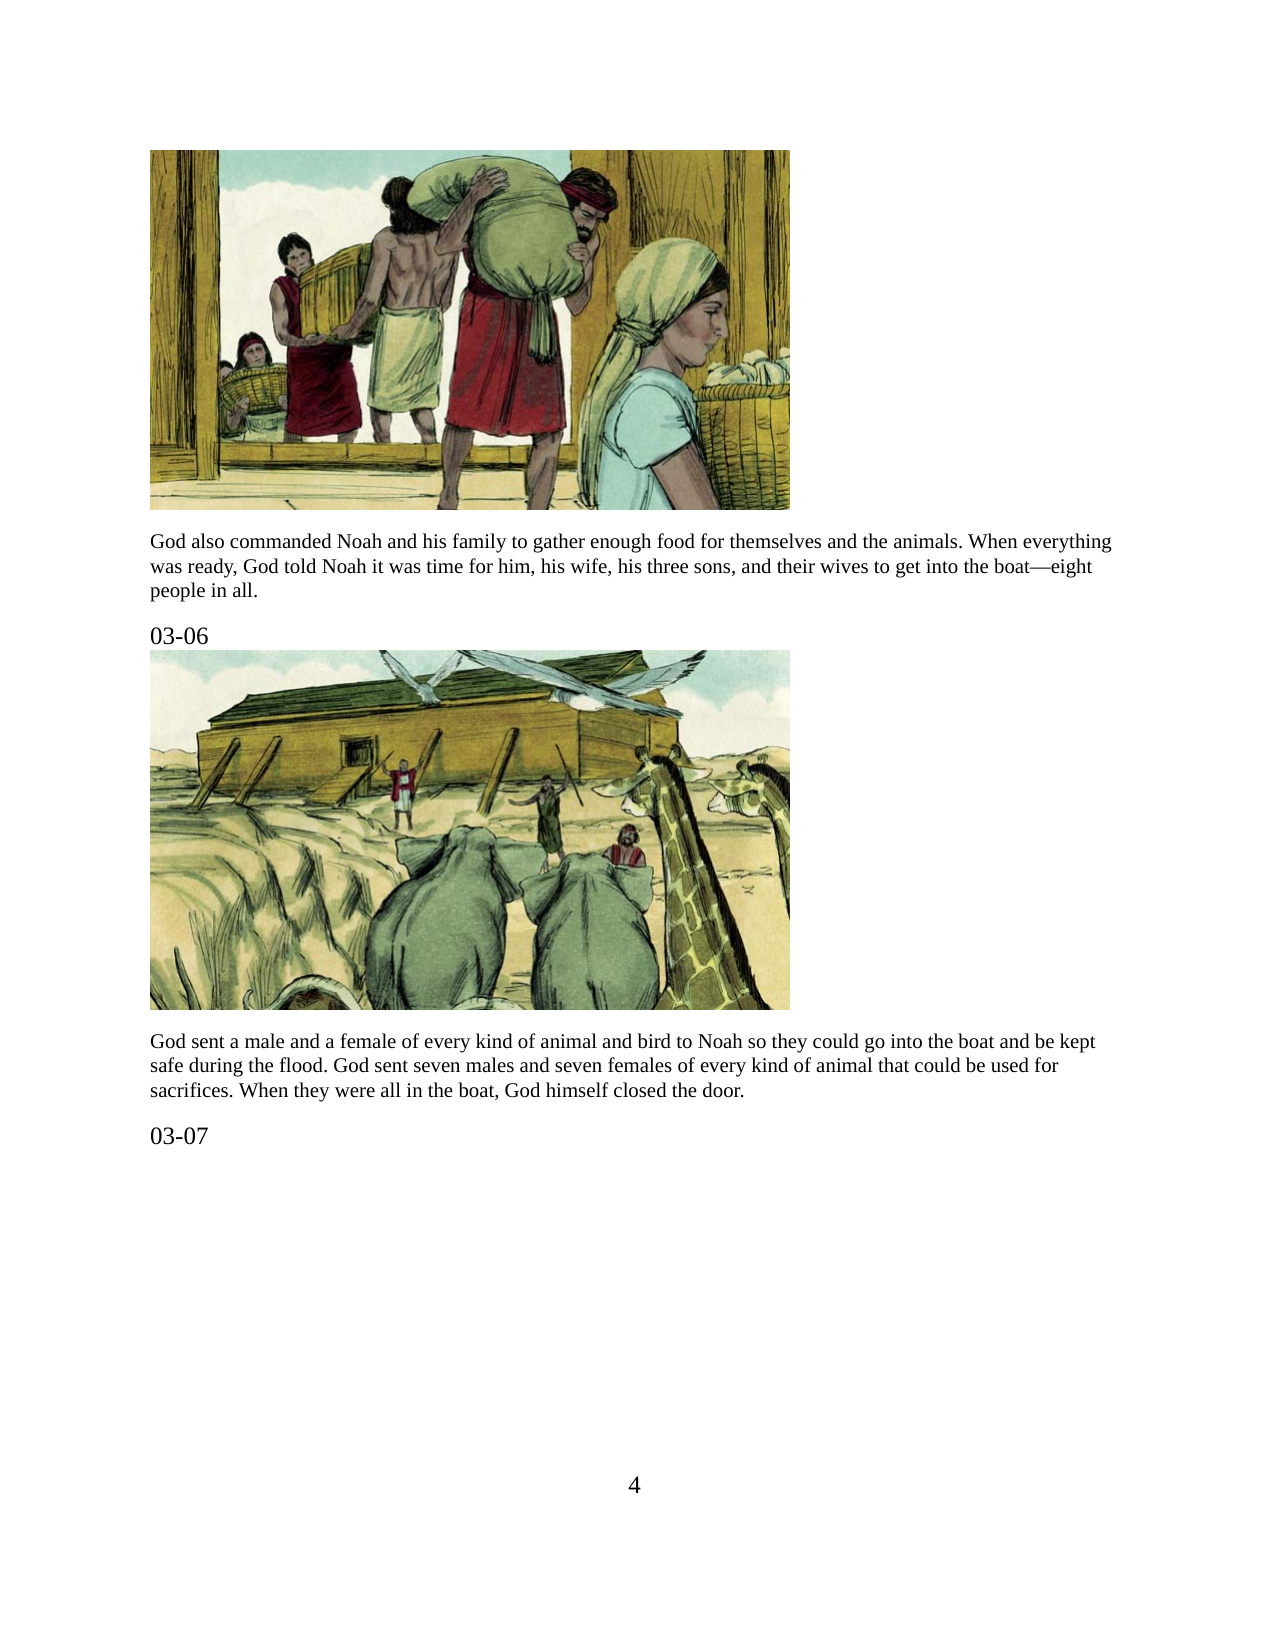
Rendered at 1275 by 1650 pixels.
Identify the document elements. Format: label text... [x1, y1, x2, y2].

subtitle 03-07 [150, 1121, 1125, 1150]
picture [150, 650, 790, 1010]
text God sent a male and a female of every kind of animal and bird to Noah so they could go into the boat and be kept safe during the flood. God sent seven males and seven females of every kind of animal that could be used for sacrifices. When they were all in the boat, God himself closed the door. [150, 1029, 1125, 1102]
text God also commanded Noah and his family to gather enough food for themselves and the animals. When everything was ready, God told Noah it was time for him, his wife, his three sons, and their wives to get into the boat—eight people in all. [150, 529, 1125, 602]
picture [150, 150, 790, 510]
subtitle 03-06 [150, 621, 1125, 650]
